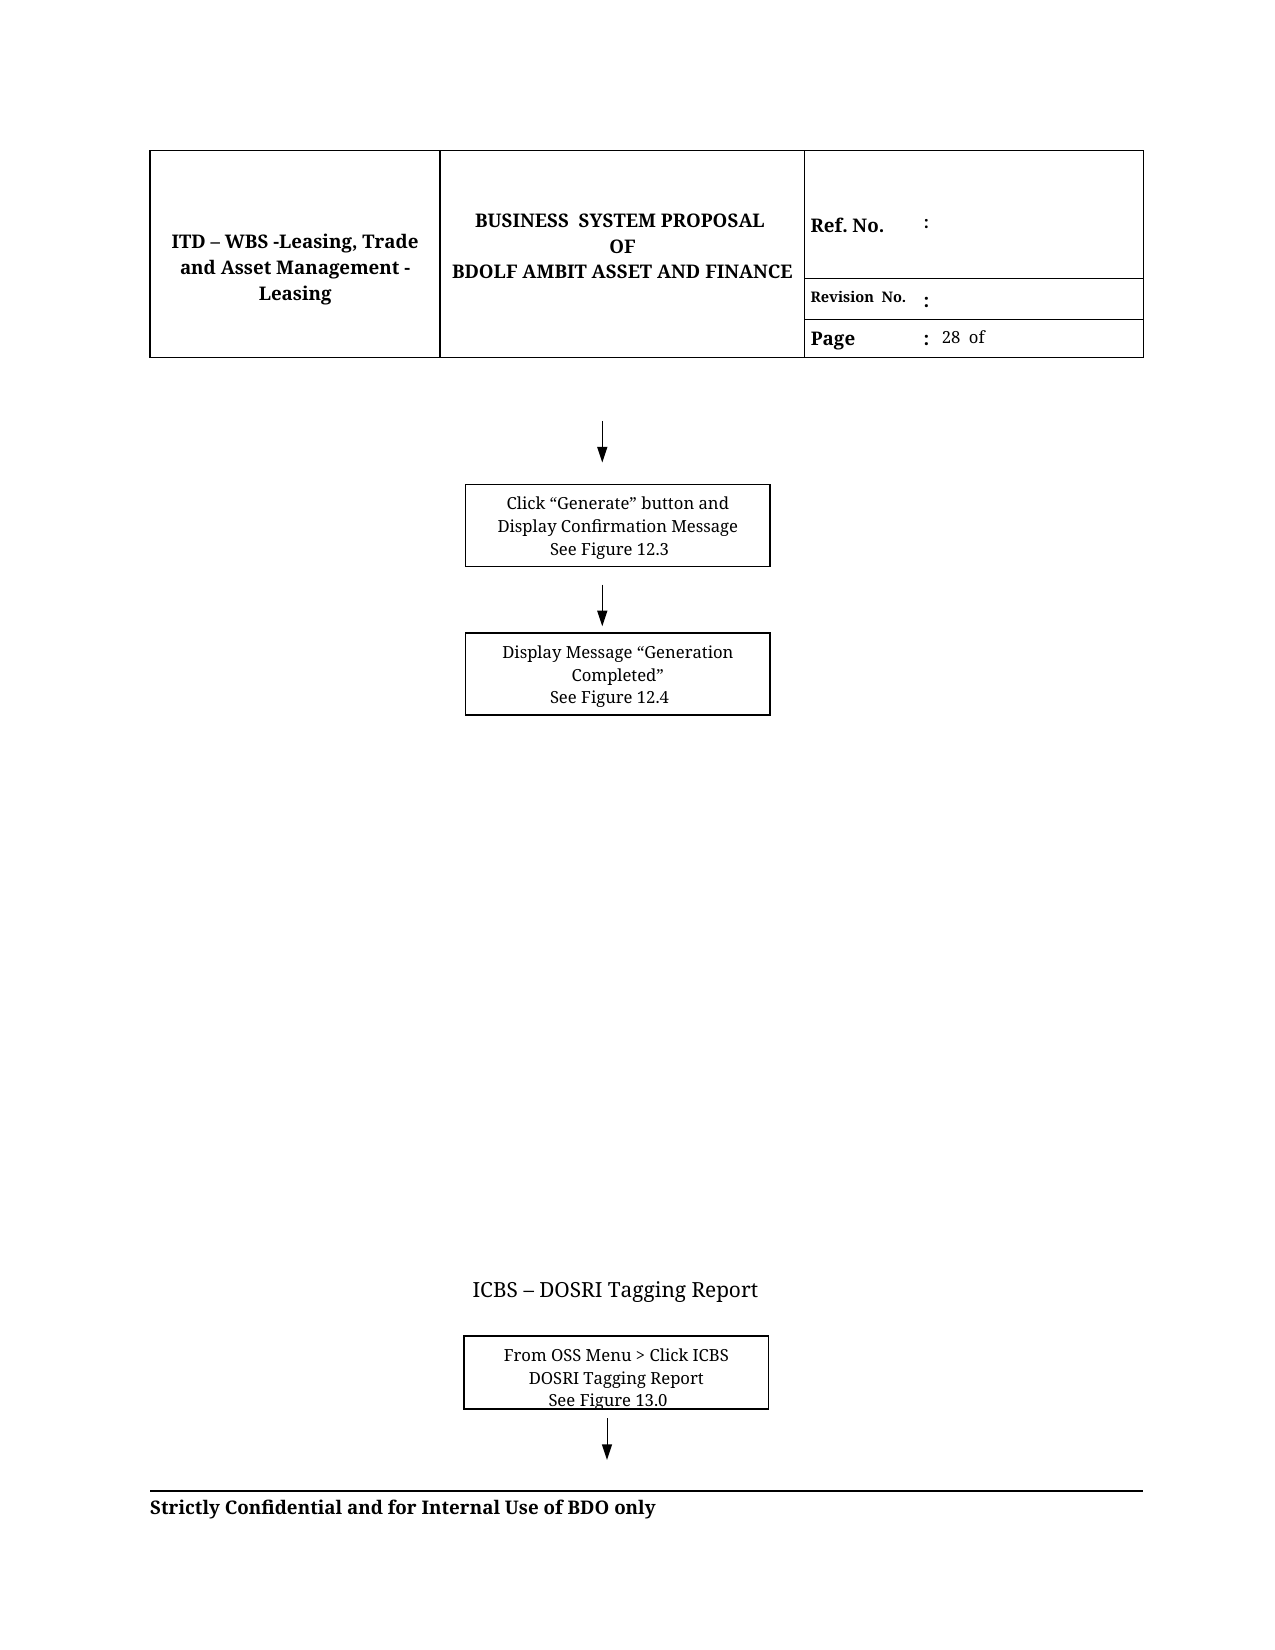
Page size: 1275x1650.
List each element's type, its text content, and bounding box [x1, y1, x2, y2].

text ICBS – DOSRI Tagging Report [150, 1275, 1143, 1303]
